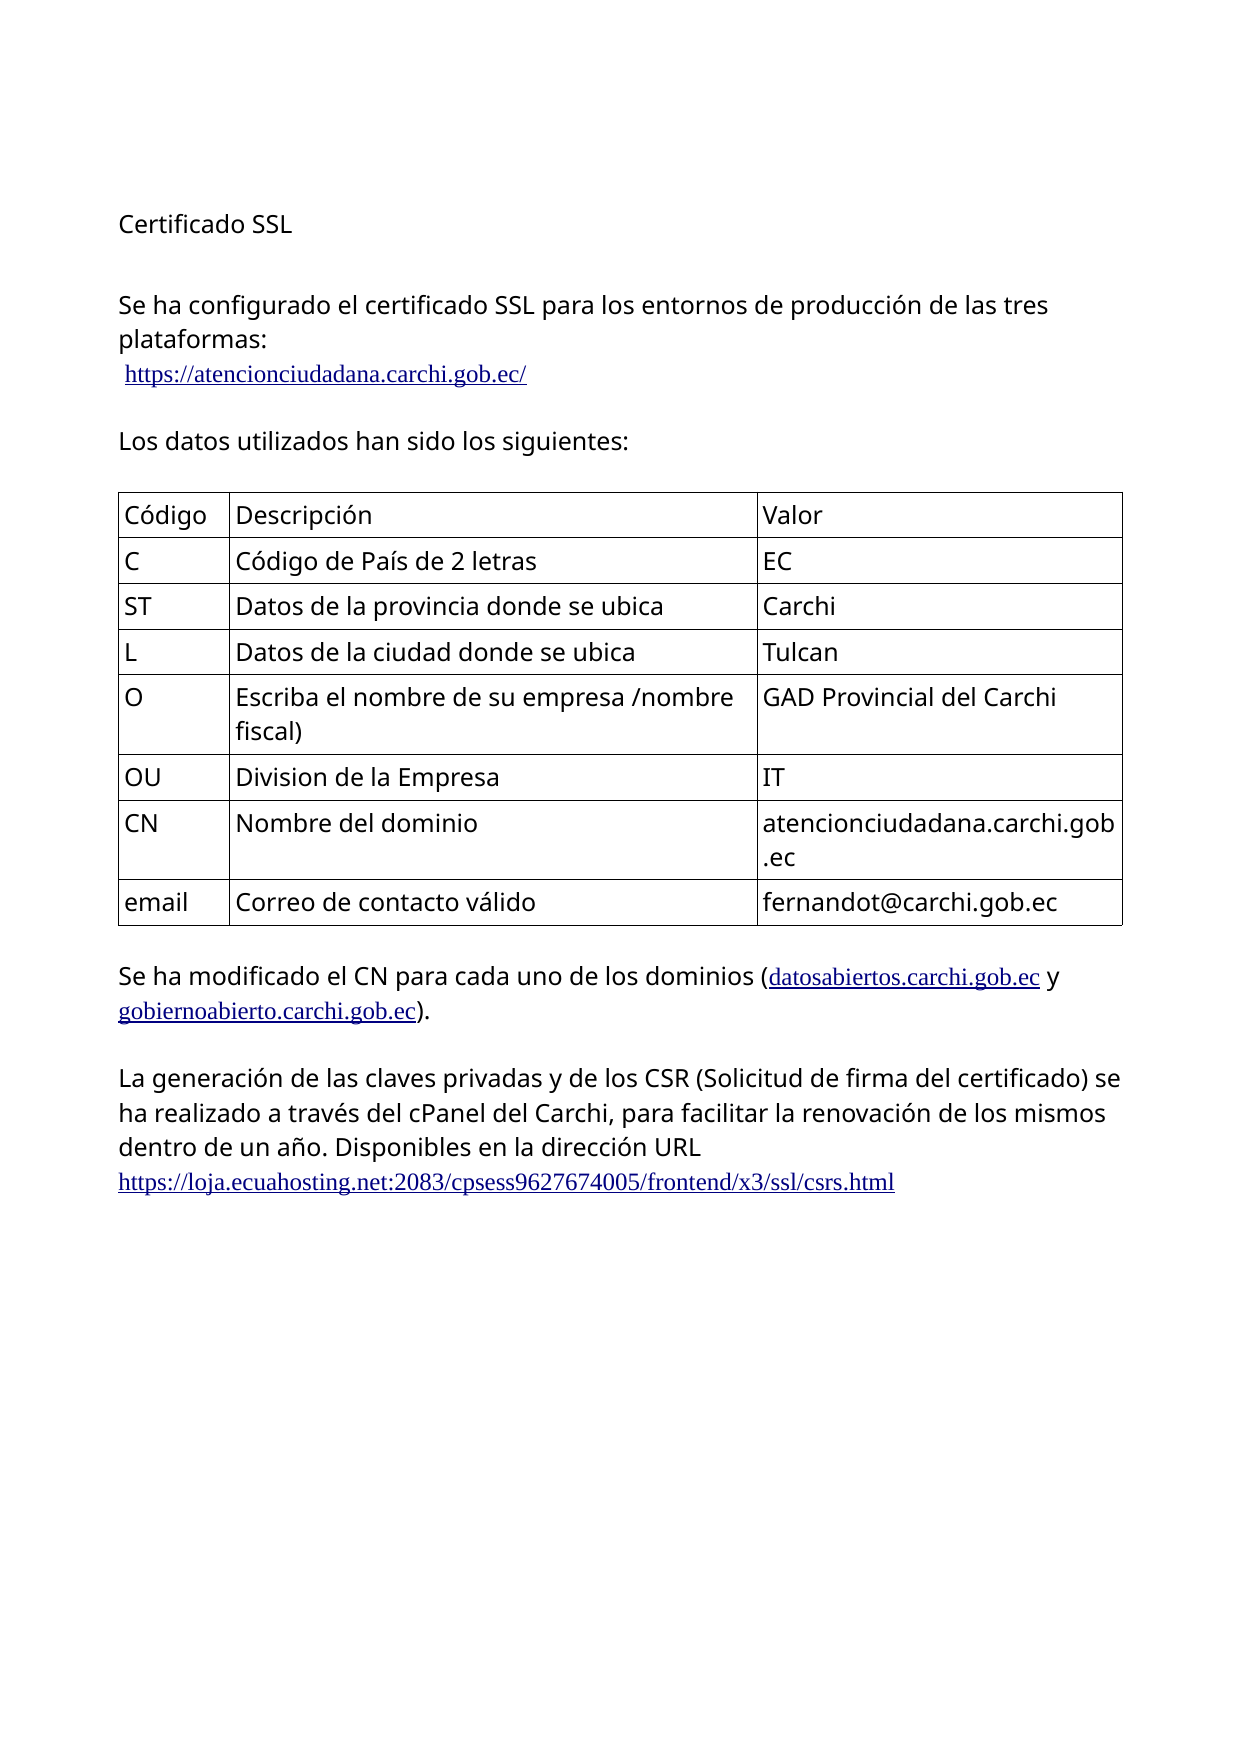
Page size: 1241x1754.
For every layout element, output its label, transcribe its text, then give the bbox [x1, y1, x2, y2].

table_cell ST [119, 584, 229, 628]
table_cell Código de País de 2 letras [230, 538, 757, 583]
table_cell EC [758, 538, 1122, 583]
table_cell OU [119, 755, 229, 799]
table_cell Correo de contacto válido [230, 880, 757, 925]
table_cell Escriba el nombre de su empresa /nombre fiscal) [230, 675, 757, 754]
table_header Descripción [230, 493, 757, 537]
table_cell Datos de la ciudad donde se ubica [230, 630, 757, 674]
table_header Código [119, 493, 229, 537]
table_cell Carchi [758, 584, 1122, 628]
table_cell Tulcan [758, 630, 1122, 674]
table_cell Nombre del dominio [230, 801, 757, 879]
text Se ha configurado el certificado SSL para los entornos de producción de las tres plataformas: [118, 253, 1122, 355]
table_cell Datos de la provincia donde se ubica [230, 584, 757, 628]
table_cell IT [758, 755, 1122, 799]
table_header Valor [758, 493, 1122, 537]
table_cell CN [119, 801, 229, 879]
table_cell L [119, 630, 229, 674]
table_cell Division de la Empresa [230, 755, 757, 799]
table_cell O [119, 675, 229, 754]
table_cell GAD Provincial del Carchi [758, 675, 1122, 754]
text Se ha modificado el CN para cada uno de los dominios (datosabiertos.carchi.gob.ec y gobiernoabierto.carchi.gob.ec). [118, 959, 1122, 1027]
table_cell email [119, 880, 229, 925]
text https://atencionciudadana.carchi.gob.ec/ [118, 355, 1122, 389]
table_cell fernandot@carchi.gob.ec [758, 880, 1122, 925]
subtitle Certificado SSL [118, 207, 1122, 241]
text Los datos utilizados han sido los siguientes: [118, 423, 1122, 492]
table_cell atencionciudadana.carchi.gob.ec [758, 801, 1122, 879]
table_cell C [119, 538, 229, 583]
text La generación de las claves privadas y de los CSR (Solicitud de firma del certificado) se ha realizado a través del cPanel del Carchi, para facilitar la renovación de los mismos dentro de un año. Disponibles en la dirección URL https://loja.ecuahosting.net:2083/cpsess9627674005/frontend/x3/ssl/csrs.html [118, 1061, 1122, 1197]
